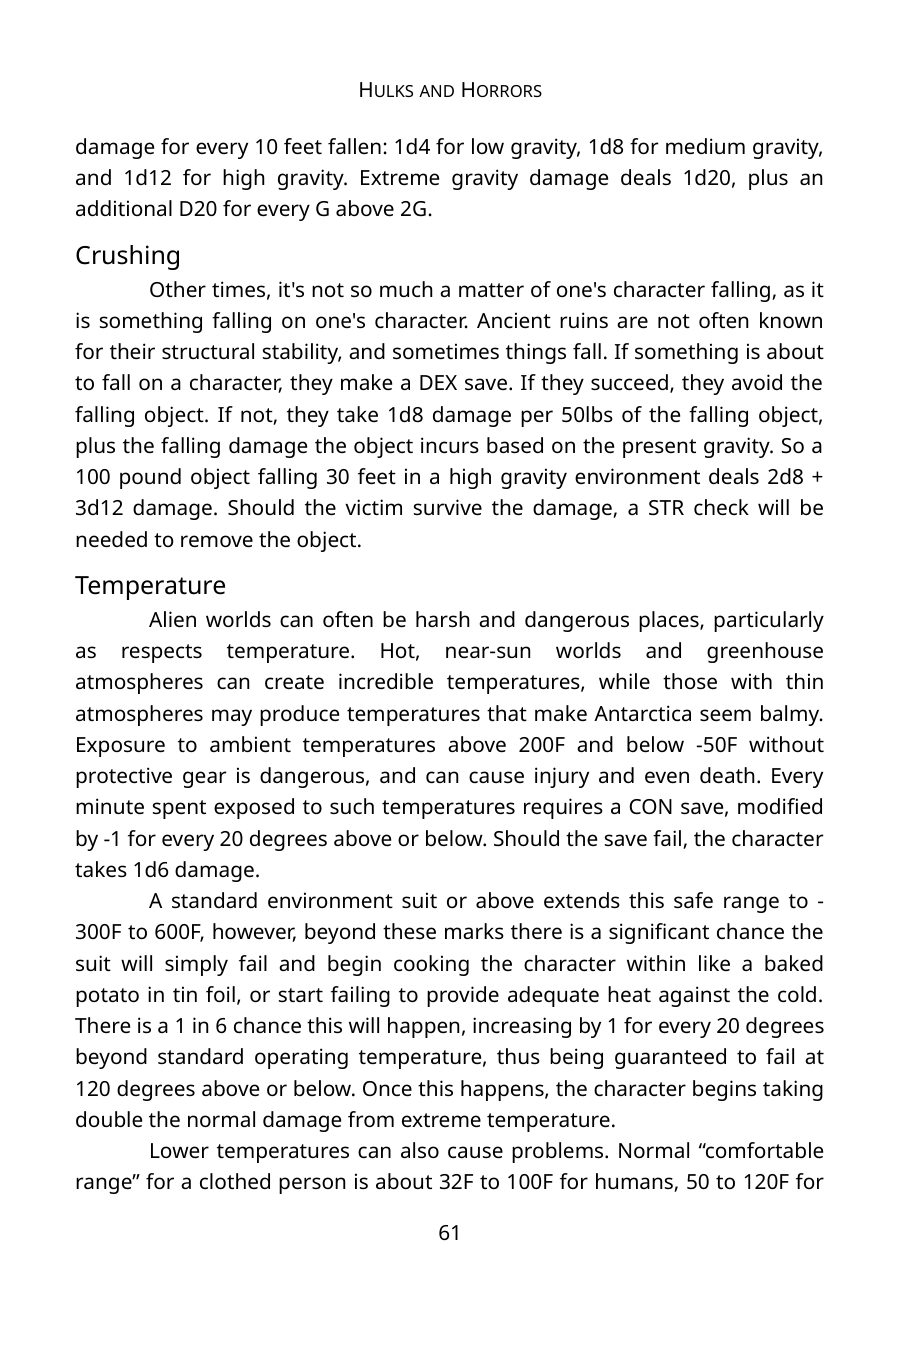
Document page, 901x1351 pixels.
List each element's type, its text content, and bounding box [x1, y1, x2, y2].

text Other times, it's not so much a matter of one's character falling, as it is something falling on one's character. Ancient ruins are not often known for their structural stability, and sometimes things fall. If something is about to fall on a character, they make a DEX save. If they succeed, they avoid the falling object. If not, they take 1d8 damage per 50lbs of the falling object, plus the falling damage the object incurs based on the present gravity. So a 100 pound object falling 30 feet in a high gravity environment deals 2d8 + 3d12 damage. Should the victim survive the damage, a STR check will be needed to remove the object. [75, 275, 825, 553]
subtitle Crushing [75, 238, 825, 272]
subtitle Temperature [75, 568, 825, 602]
text Alien worlds can often be harsh and dangerous places, particularly as respects temperature. Hot, near-sun worlds and greenhouse atmospheres can create incredible temperatures, while those with thin atmospheres may produce temperatures that make Antarctica seem balmy. Exposure to ambient temperatures above 200F and below -50F without protective gear is dangerous, and can cause injury and even death. Every minute spent exposed to such temperatures requires a CON save, modified by -1 for every 20 degrees above or below. Should the save fail, the character takes 1d6 damage. [75, 605, 825, 883]
text A standard environment suit or above extends this safe range to -300F to 600F, however, beyond these marks there is a significant chance the suit will simply fail and begin cooking the character within like a baked potato in tin foil, or start failing to provide adequate heat against the cold. There is a 1 in 6 chance this will happen, increasing by 1 for every 20 degrees beyond standard operating temperature, thus being guaranteed to fail at 120 degrees above or below. Once this happens, the character begins taking double the normal damage from extreme temperature. [75, 886, 825, 1133]
text damage for every 10 feet fallen: 1d4 for low gravity, 1d8 for medium gravity, and 1d12 for high gravity. Extreme gravity damage deals 1d20, plus an additional D20 for every G above 2G. [75, 132, 825, 223]
text Lower temperatures can also cause problems. Normal “comfortable range” for a clothed person is about 32F to 100F for humans, 50 to 120F for [75, 1136, 825, 1196]
